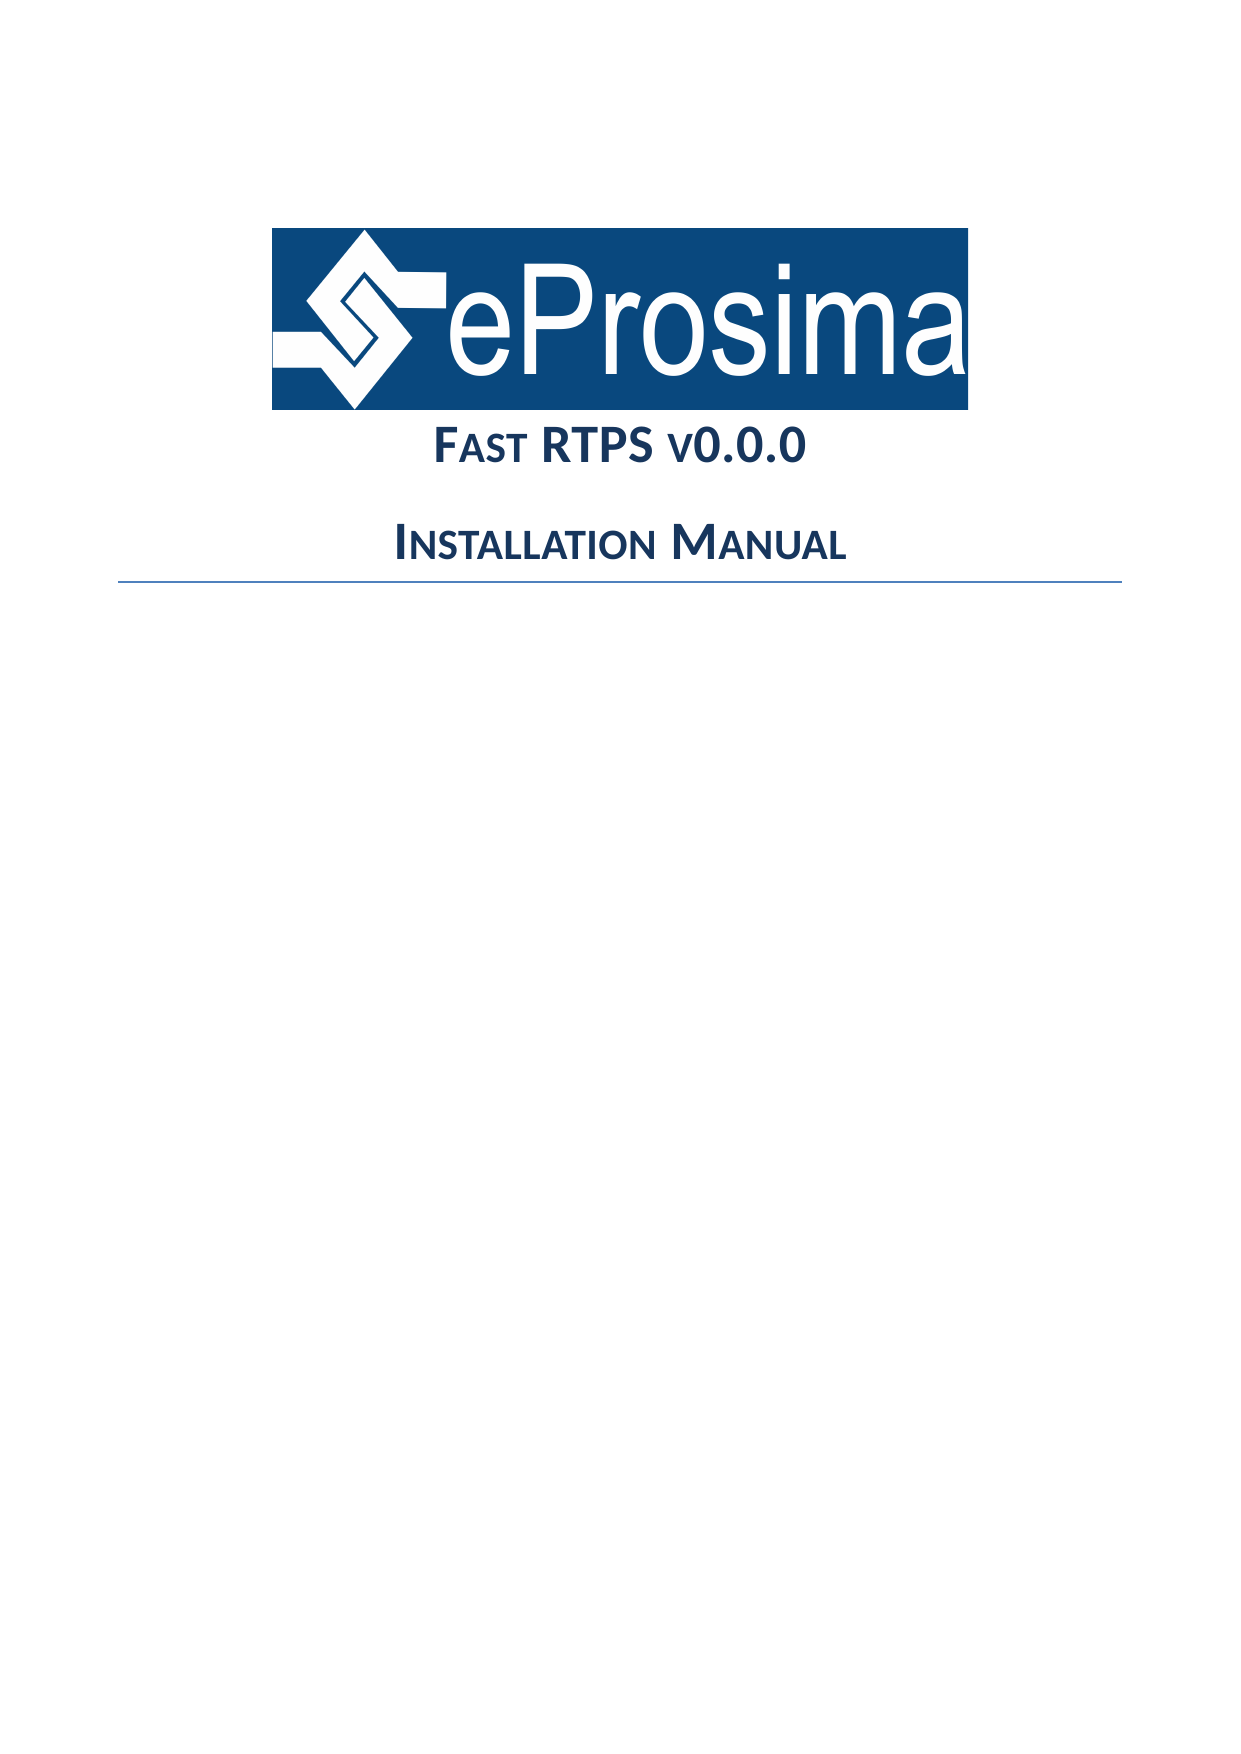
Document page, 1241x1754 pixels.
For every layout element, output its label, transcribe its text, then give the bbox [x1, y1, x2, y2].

title Installation Manual [118, 507, 1122, 581]
title Fast RTPS v0.0.0 [118, 229, 1122, 476]
picture [272, 228, 969, 410]
